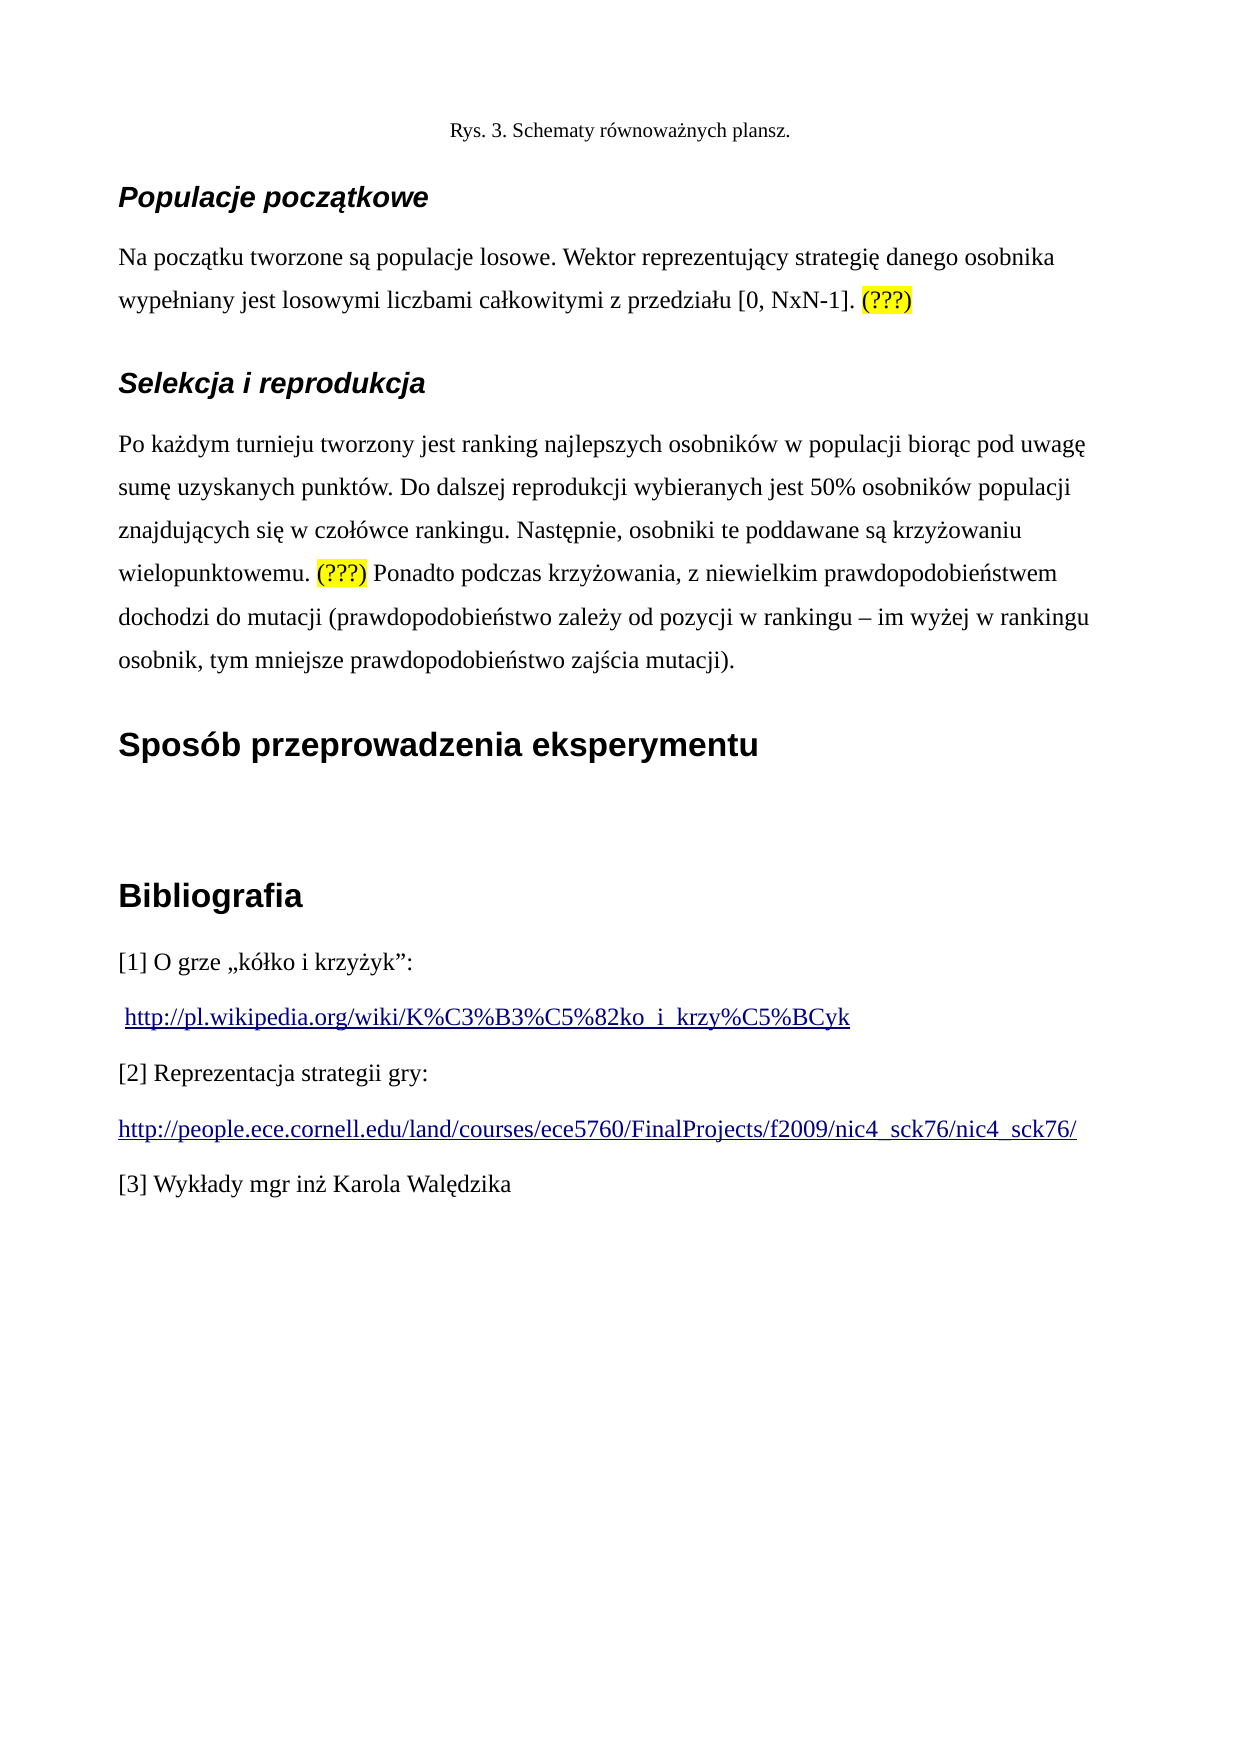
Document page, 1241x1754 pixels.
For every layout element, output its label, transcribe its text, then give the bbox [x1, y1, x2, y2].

text Rys. 3. Schematy równoważnych plansz. [118, 118, 1122, 142]
subtitle Sposób przeprowadzenia eksperymentu [118, 725, 1122, 764]
subtitle Selekcja i reprodukcja [118, 366, 1122, 400]
text [3] Wykłady mgr inż Karola Walędzika [118, 1169, 1122, 1198]
text [1] O grze „kółko i krzyżyk”: [118, 947, 1122, 976]
text http://pl.wikipedia.org/wiki/K%C3%B3%C5%82ko_i_krzy%C5%BCyk [118, 1002, 1122, 1031]
text [2] Reprezentacja strategii gry: [118, 1058, 1122, 1087]
subtitle Populacje początkowe [118, 180, 1122, 213]
text http://people.ece.cornell.edu/land/courses/ece5760/FinalProjects/f2009/nic4_sck76/nic4_sck76/ [118, 1114, 1122, 1142]
subtitle Bibliografia [118, 876, 1122, 915]
text Na początku tworzone są populacje losowe. Wektor reprezentujący strategię danego osobnika wypełniany jest losowymi liczbami całkowitymi z przedziału [0, NxN-1]. (???) [118, 242, 1122, 314]
text Po każdym turnieju tworzony jest ranking najlepszych osobników w populacji biorąc pod uwagę sumę uzyskanych punktów. Do dalszej reprodukcji wybieranych jest 50% osobników populacji znajdujących się w czołówce rankingu. Następnie, osobniki te poddawane są krzyżowaniu wielopunktowemu. (???) Ponadto podczas krzyżowania, z niewielkim prawdopodobieństwem dochodzi do mutacji (prawdopodobieństwo zależy od pozycji w rankingu – im wyżej w rankingu osobnik, tym mniejsze prawdopodobieństwo zajścia mutacji). [118, 429, 1122, 673]
